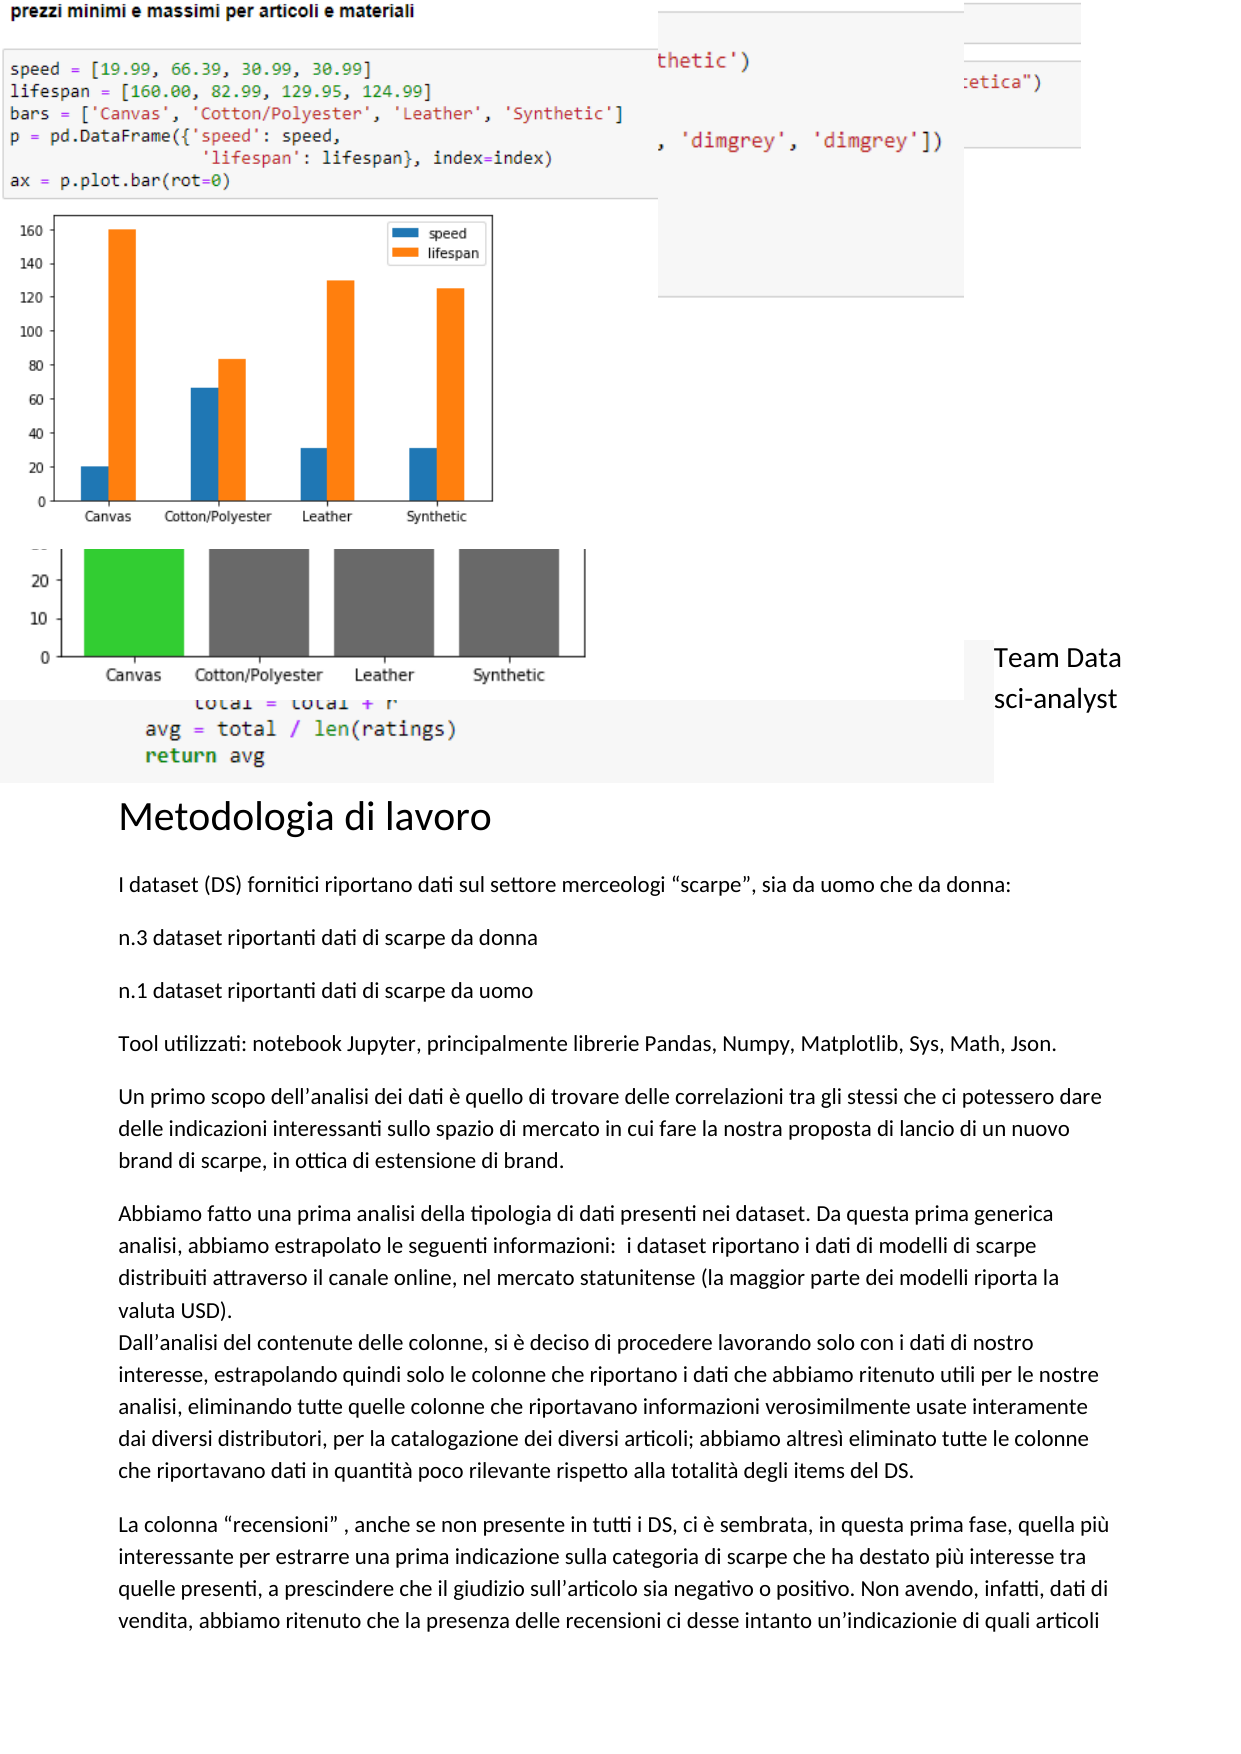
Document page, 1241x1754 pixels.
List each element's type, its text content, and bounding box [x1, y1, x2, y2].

text Tool utilizzati: notebook Jupyter, principalmente librerie Pandas, Numpy, Matplotlib, Sys, Math, Json. [118, 1029, 1122, 1057]
text Un primo scopo dell’analisi dei dati è quello di trovare delle correlazioni tra gli stessi che ci potessero dare delle indicazioni interessanti sullo spazio di mercato in cui fare la nostra proposta di lancio di un nuovo brand di scarpe, in ottica di estensione di brand. [118, 1082, 1122, 1174]
text La colonna “recensioni” , anche se non presente in tutti i DS, ci è sembrata, in questa prima fase, quella più interessante per estrarre una prima indicazione sulla categoria di scarpe che ha destato più interesse tra quelle presenti, a prescindere che il giudizio sull’articolo sia negativo o positivo. Non avendo, infatti, dati di vendita, abbiamo ritenuto che la presenza delle recensioni ci desse intanto un’indicazionie di quali articoli [118, 1510, 1122, 1634]
picture [0, 0, 1081, 783]
text n.1 dataset riportanti dati di scarpe da uomo [118, 976, 1122, 1004]
text Team Data sci-analyst [994, 148, 1122, 716]
text n.3 dataset riportanti dati di scarpe da donna [118, 923, 1122, 951]
text I dataset (DS) fornitici riportano dati sul settore merceologi “scarpe”, sia da uomo che da donna: [118, 870, 1122, 898]
text Metodologia di lavoro [118, 742, 1122, 841]
text Abbiamo fatto una prima analisi della tipologia di dati presenti nei dataset. Da questa prima generica analisi, abbiamo estrapolato le seguenti informazioni: i dataset riportano i dati di modelli di scarpe distribuiti attraverso il canale online, nel mercato statunitense (la maggior parte dei modelli riporta la valuta USD). Dall’analisi del contenute delle colonne, si è deciso di procedere lavorando solo con i dati di nostro interesse, estrapolando quindi solo le colonne che riportano i dati che abbiamo ritenuto utili per le nostre analisi, eliminando tutte quelle colonne che riportavano informazioni verosimilmente usate interamente dai diversi distributori, per la catalogazione dei diversi articoli; abbiamo altresì eliminato tutte le colonne che riportavano dati in quantità poco rilevante rispetto alla totalità degli items del DS. [118, 1199, 1122, 1485]
